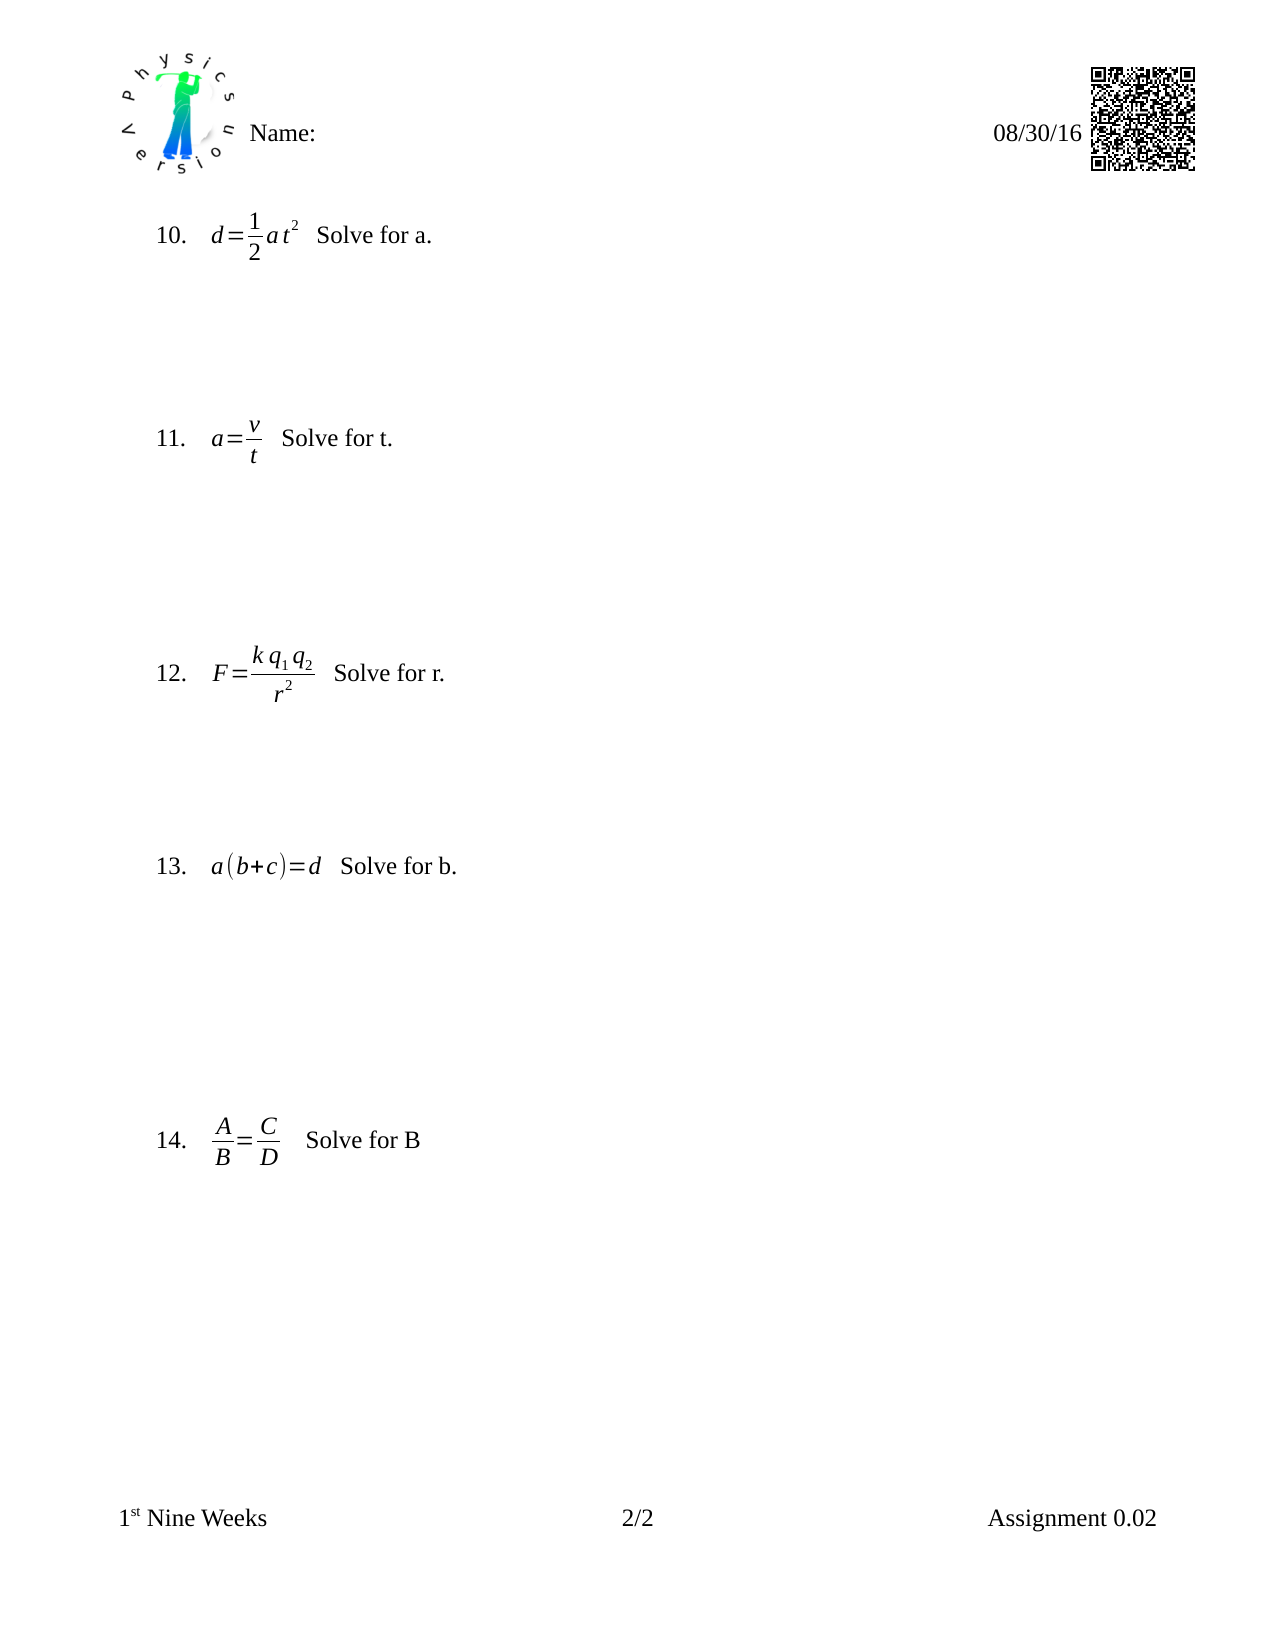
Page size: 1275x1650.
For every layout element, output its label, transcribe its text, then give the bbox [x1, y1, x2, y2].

list Solve for r. [156, 641, 1157, 708]
picture [121, 53, 235, 174]
list Solve for B [156, 1112, 1157, 1171]
picture [1082, 58, 1203, 179]
list Solve for t. [156, 410, 1157, 469]
list Solve for b. [156, 851, 1157, 882]
list Solve for a. [156, 207, 1157, 266]
